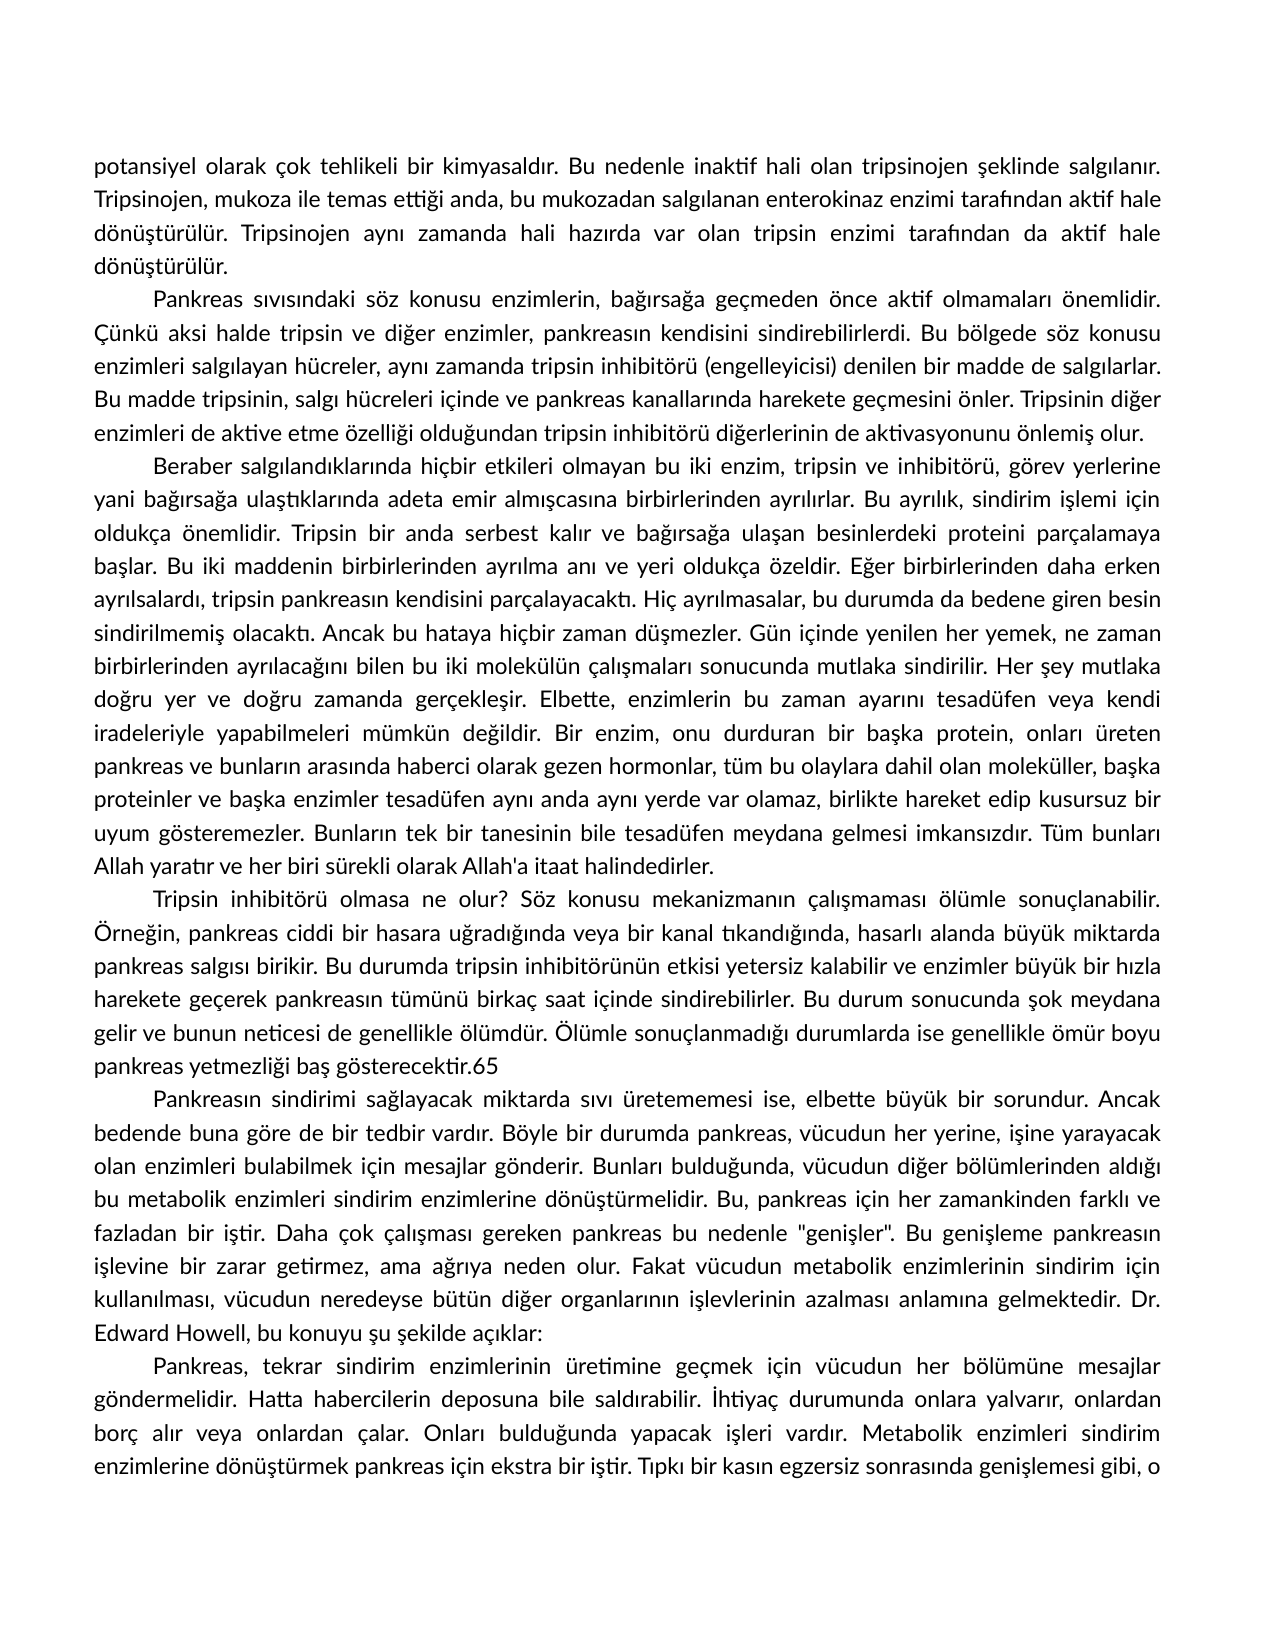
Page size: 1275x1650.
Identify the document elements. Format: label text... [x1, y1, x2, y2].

text Beraber salgılandıklarında hiçbir etkileri olmayan bu iki enzim, tripsin ve inhibitörü, görev yerlerine yani bağırsağa ulaştıklarında adeta emir almışcasına birbirlerinden ayrılırlar. Bu ayrılık, sindirim işlemi için oldukça önemlidir. Tripsin bir anda serbest kalır ve bağırsağa ulaşan besinlerdeki proteini parçalamaya başlar. Bu iki maddenin birbirlerinden ayrılma anı ve yeri oldukça özeldir. Eğer birbirlerinden daha erken ayrılsalardı, tripsin pankreasın kendisini parçalayacaktı. Hiç ayrılmasalar, bu durumda da bedene giren besin sindirilmemiş olacaktı. Ancak bu hataya hiçbir zaman düşmezler. Gün içinde yenilen her yemek, ne zaman birbirlerinden ayrılacağını bilen bu iki molekülün çalışmaları sonucunda mutlaka sindirilir. Her şey mutlaka doğru yer ve doğru zamanda gerçekleşir. Elbette, enzimlerin bu zaman ayarını tesadüfen veya kendi iradeleriyle yapabilmeleri mümkün değildir. Bir enzim, onu durduran bir başka protein, onları üreten pankreas ve bunların arasında haberci olarak gezen hormonlar, tüm bu olaylara dahil olan moleküller, başka proteinler ve başka enzimler tesadüfen aynı anda aynı yerde var olamaz, birlikte hareket edip kusursuz bir uyum gösteremezler. Bunların tek bir tanesinin bile tesadüfen meydana gelmesi imkansızdır. Tüm bunları Allah yaratır ve her biri sürekli olarak Allah'a itaat halindedirler. [94, 448, 1162, 881]
text Pankreas sıvısındaki söz konusu enzimlerin, bağırsağa geçmeden önce aktif olmamaları önemlidir. Çünkü aksi halde tripsin ve diğer enzimler, pankreasın kendisini sindirebilirlerdi. Bu bölgede söz konusu enzimleri salgılayan hücreler, aynı zamanda tripsin inhibitörü (engelleyicisi) denilen bir madde de salgılarlar. Bu madde tripsinin, salgı hücreleri içinde ve pankreas kanallarında harekete geçmesini önler. Tripsinin diğer enzimleri de aktive etme özelliği olduğundan tripsin inhibitörü diğerlerinin de aktivasyonunu önlemiş olur. [94, 281, 1162, 448]
text Pankreasın sindirimi sağlayacak miktarda sıvı üretememesi ise, elbette büyük bir sorundur. Ancak bedende buna göre de bir tedbir vardır. Böyle bir durumda pankreas, vücudun her yerine, işine yarayacak olan enzimleri bulabilmek için mesajlar gönderir. Bunları bulduğunda, vücudun diğer bölümlerinden aldığı bu metabolik enzimleri sindirim enzimlerine dönüştürmelidir. Bu, pankreas için her zamankinden farklı ve fazladan bir iştir. Daha çok çalışması gereken pankreas bu nedenle "genişler". Bu genişleme pankreasın işlevine bir zarar getirmez, ama ağrıya neden olur. Fakat vücudun metabolik enzimlerinin sindirim için kullanılması, vücudun neredeyse bütün diğer organlarının işlevlerinin azalması anlamına gelmektedir. Dr. Edward Howell, bu konuyu şu şekilde açıklar: [94, 1081, 1162, 1348]
text Tripsin inhibitörü olmasa ne olur? Söz konusu mekanizmanın çalışmaması ölümle sonuçlanabilir. Örneğin, pankreas ciddi bir hasara uğradığında veya bir kanal tıkandığında, hasarlı alanda büyük miktarda pankreas salgısı birikir. Bu durumda tripsin inhibitörünün etkisi yetersiz kalabilir ve enzimler büyük bir hızla harekete geçerek pankreasın tümünü birkaç saat içinde sindirebilirler. Bu durum sonucunda şok meydana gelir ve bunun neticesi de genellikle ölümdür. Ölümle sonuçlanmadığı durumlarda ise genellikle ömür boyu pankreas yetmezliği baş gösterecektir.65 [94, 881, 1162, 1081]
text potansiyel olarak çok tehlikeli bir kimyasaldır. Bu nedenle inaktif hali olan tripsinojen şeklinde salgılanır. Tripsinojen, mukoza ile temas ettiği anda, bu mukozadan salgılanan enterokinaz enzimi tarafından aktif hale dönüştürülür. Tripsinojen aynı zamanda hali hazırda var olan tripsin enzimi tarafından da aktif hale dönüştürülür. [94, 148, 1162, 281]
text Pankreas, tekrar sindirim enzimlerinin üretimine geçmek için vücudun her bölümüne mesajlar göndermelidir. Hatta habercilerin deposuna bile saldırabilir. İhtiyaç durumunda onlara yalvarır, onlardan borç alır veya onlardan çalar. Onları bulduğunda yapacak işleri vardır. Metabolik enzimleri sindirim enzimlerine dönüştürmek pankreas için ekstra bir iştir. Tıpkı bir kasın egzersiz sonrasında genişlemesi gibi, o [94, 1348, 1162, 1481]
